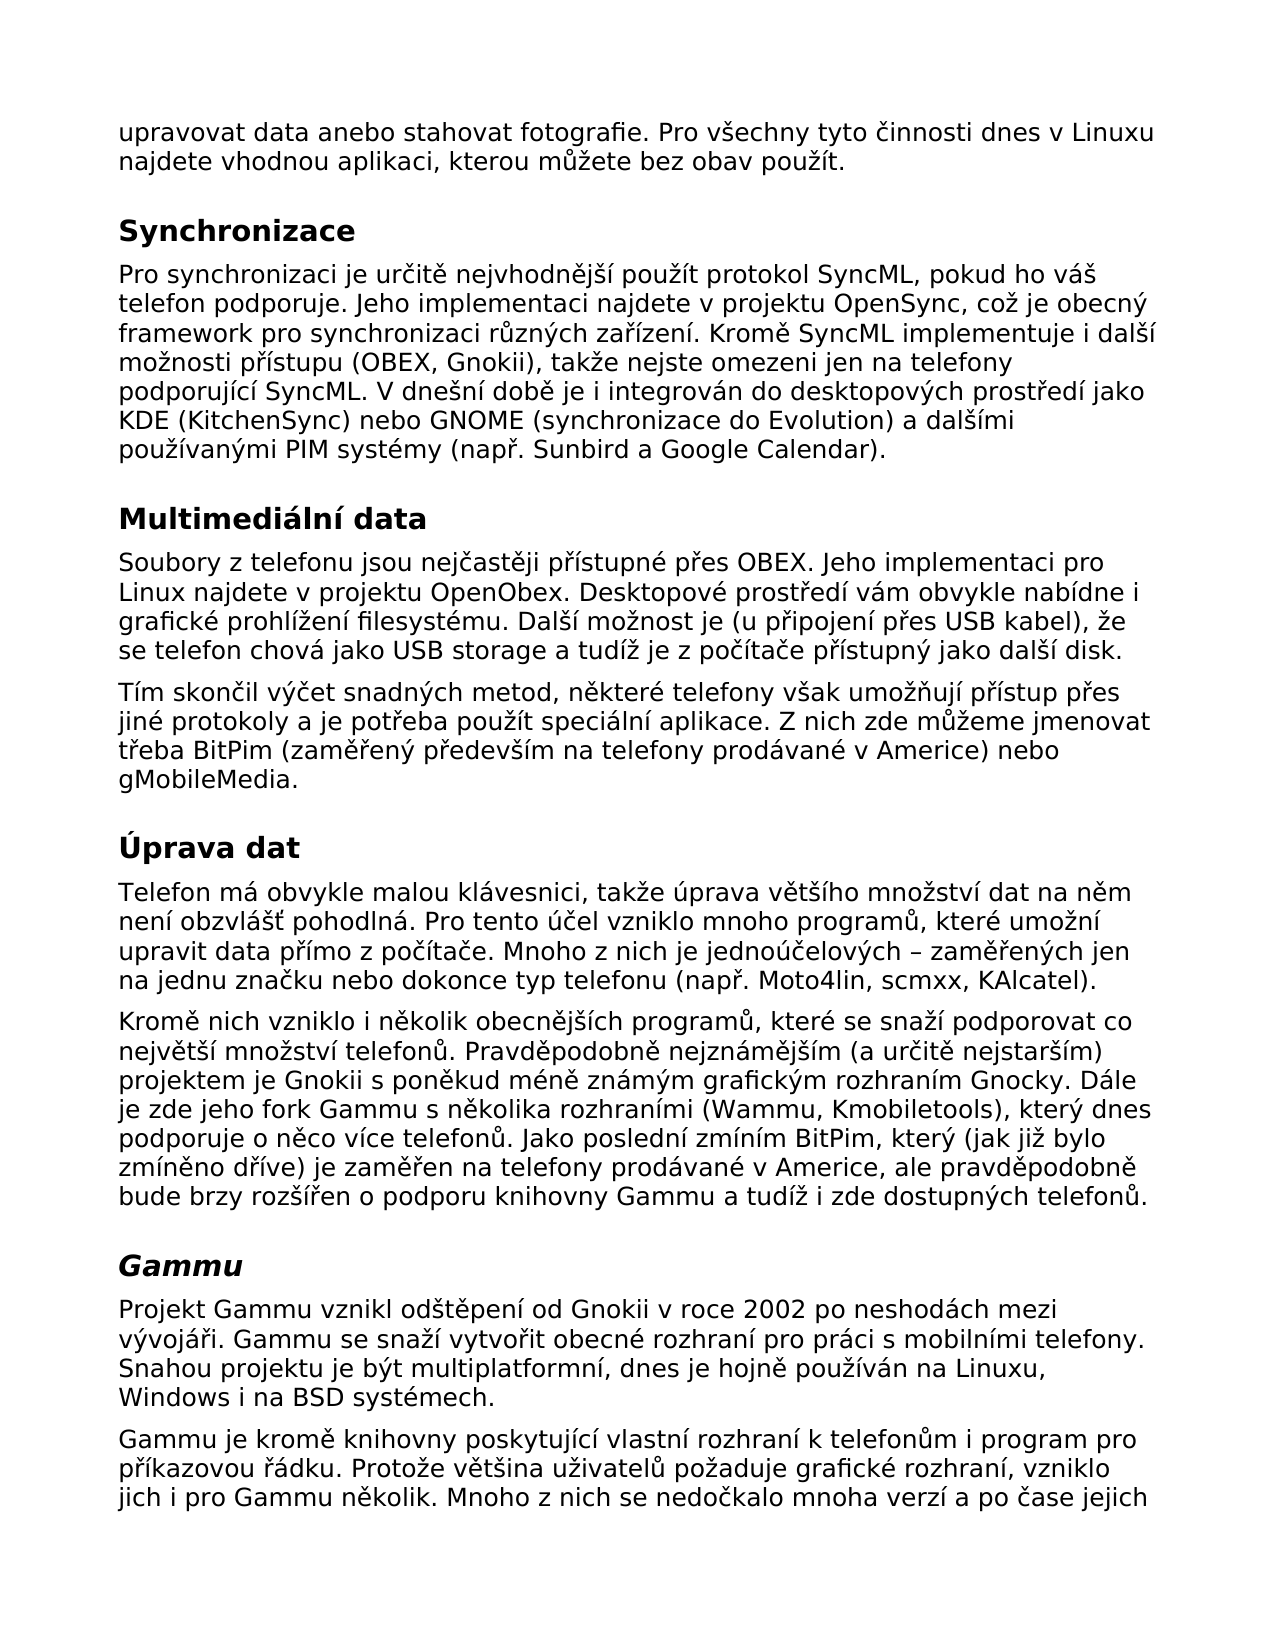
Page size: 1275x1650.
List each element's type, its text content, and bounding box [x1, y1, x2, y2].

text Soubory z telefonu jsou nejčastěji přístupné přes OBEX. Jeho implementaci pro Linux najdete v projektu OpenObex. Desktopové prostředí vám obvykle nabídne i grafické prohlížení filesystému. Další možnost je (u připojení přes USB kabel), že se telefon chová jako USB storage a tudíž je z počítače přístupný jako další disk. [118, 548, 1157, 665]
subtitle Multimediální data [118, 502, 1157, 536]
subtitle Úprava dat [118, 832, 1157, 866]
text Telefon má obvykle malou klávesnici, takže úprava většího množství dat na něm není obzvlášť pohodlná. Pro tento účel vzniklo mnoho programů, které umožní upravit data přímo z počítače. Mnoho z nich je jednoúčelových – zaměřených jen na jednu značku nebo dokonce typ telefonu (např. Moto4lin, scmxx, KAlcatel). [118, 878, 1157, 995]
text Tím skončil výčet snadných metod, některé telefony však umožňují přístup přes jiné protokoly a je potřeba použít speciální aplikace. Z nich zde můžeme jmenovat třeba BitPim (zaměřený především na telefony prodávané v Americe) nebo gMobileMedia. [118, 678, 1157, 794]
subtitle Synchronizace [118, 214, 1157, 248]
text Pro synchronizaci je určitě nejvhodnější použít protokol SyncML, pokud ho váš telefon podporuje. Jeho implementaci najdete v projektu OpenSync, což je obecný framework pro synchronizaci různých zařízení. Kromě SyncML implementuje i další možnosti přístupu (OBEX, Gnokii), takže nejste omezeni jen na telefony podporující SyncML. V dnešní době je i integrován do desktopových prostředí jako KDE (KitchenSync) nebo GNOME (synchronizace do Evolution) a dalšími používanými PIM systémy (např. Sunbird a Google Calendar). [118, 260, 1157, 464]
text Gammu je kromě knihovny poskytující vlastní rozhraní k telefonům i program pro příkazovou řádku. Protože většina uživatelů požaduje grafické rozhraní, vzniklo jich i pro Gammu několik. Mnoho z nich se nedočkalo mnoha verzí a po čase jejich [118, 1425, 1157, 1512]
text Kromě nich vzniklo i několik obecnějších programů, které se snaží podporovat co největší množství telefonů. Pravděpodobně nejznámějším (a určitě nejstarším) projektem je Gnokii s poněkud méně známým grafickým rozhraním Gnocky. Dále je zde jeho fork Gammu s několika rozhraními (Wammu, Kmobiletools), který dnes podporuje o něco více telefonů. Jako poslední zmíním BitPim, který (jak již bylo zmíněno dříve) je zaměřen na telefony prodávané v Americe, ale pravděpodobně bude brzy rozšířen o podporu knihovny Gammu a tudíž i zde dostupných telefonů. [118, 1007, 1157, 1212]
text Projekt Gammu vznikl odštěpení od Gnokii v roce 2002 po neshodách mezi vývojáři. Gammu se snaží vytvořit obecné rozhraní pro práci s mobilními telefony. Snahou projektu je být multiplatformní, dnes je hojně používán na Linuxu, Windows i na BSD systémech. [118, 1296, 1157, 1412]
subtitle Gammu [118, 1249, 1157, 1283]
text upravovat data anebo stahovat fotografie. Pro všechny tyto činnosti dnes v Linuxu najdete vhodnou aplikaci, kterou můžete bez obav použít. [118, 118, 1157, 176]
